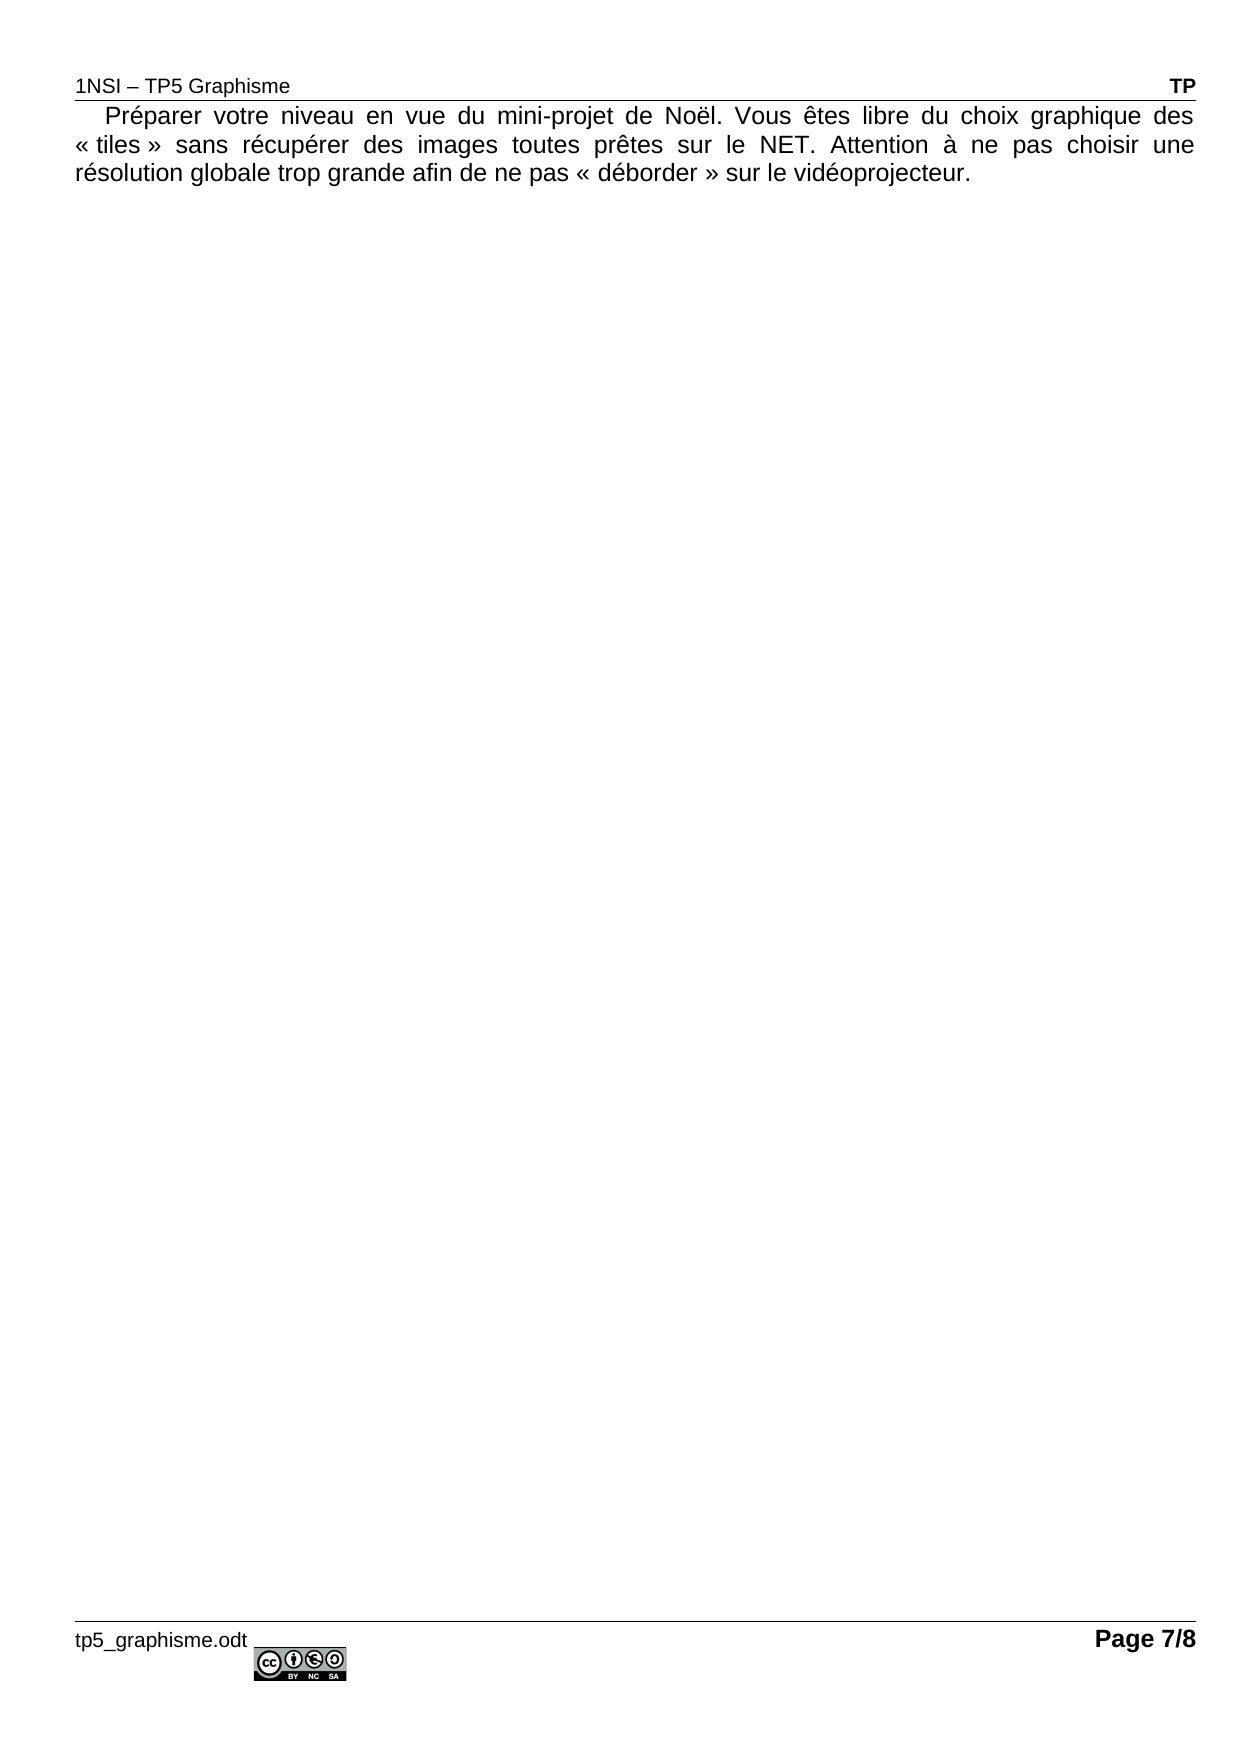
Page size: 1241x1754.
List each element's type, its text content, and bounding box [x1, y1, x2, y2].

text Préparer votre niveau en vue du mini-projet de Noël. Vous êtes libre du choix graphique des « tiles » sans récupérer des images toutes prêtes sur le NET. Attention à ne pas choisir une résolution globale trop grande afin de ne pas « déborder » sur le vidéoprojecteur. [75, 101, 1196, 187]
picture [253, 1647, 347, 1681]
